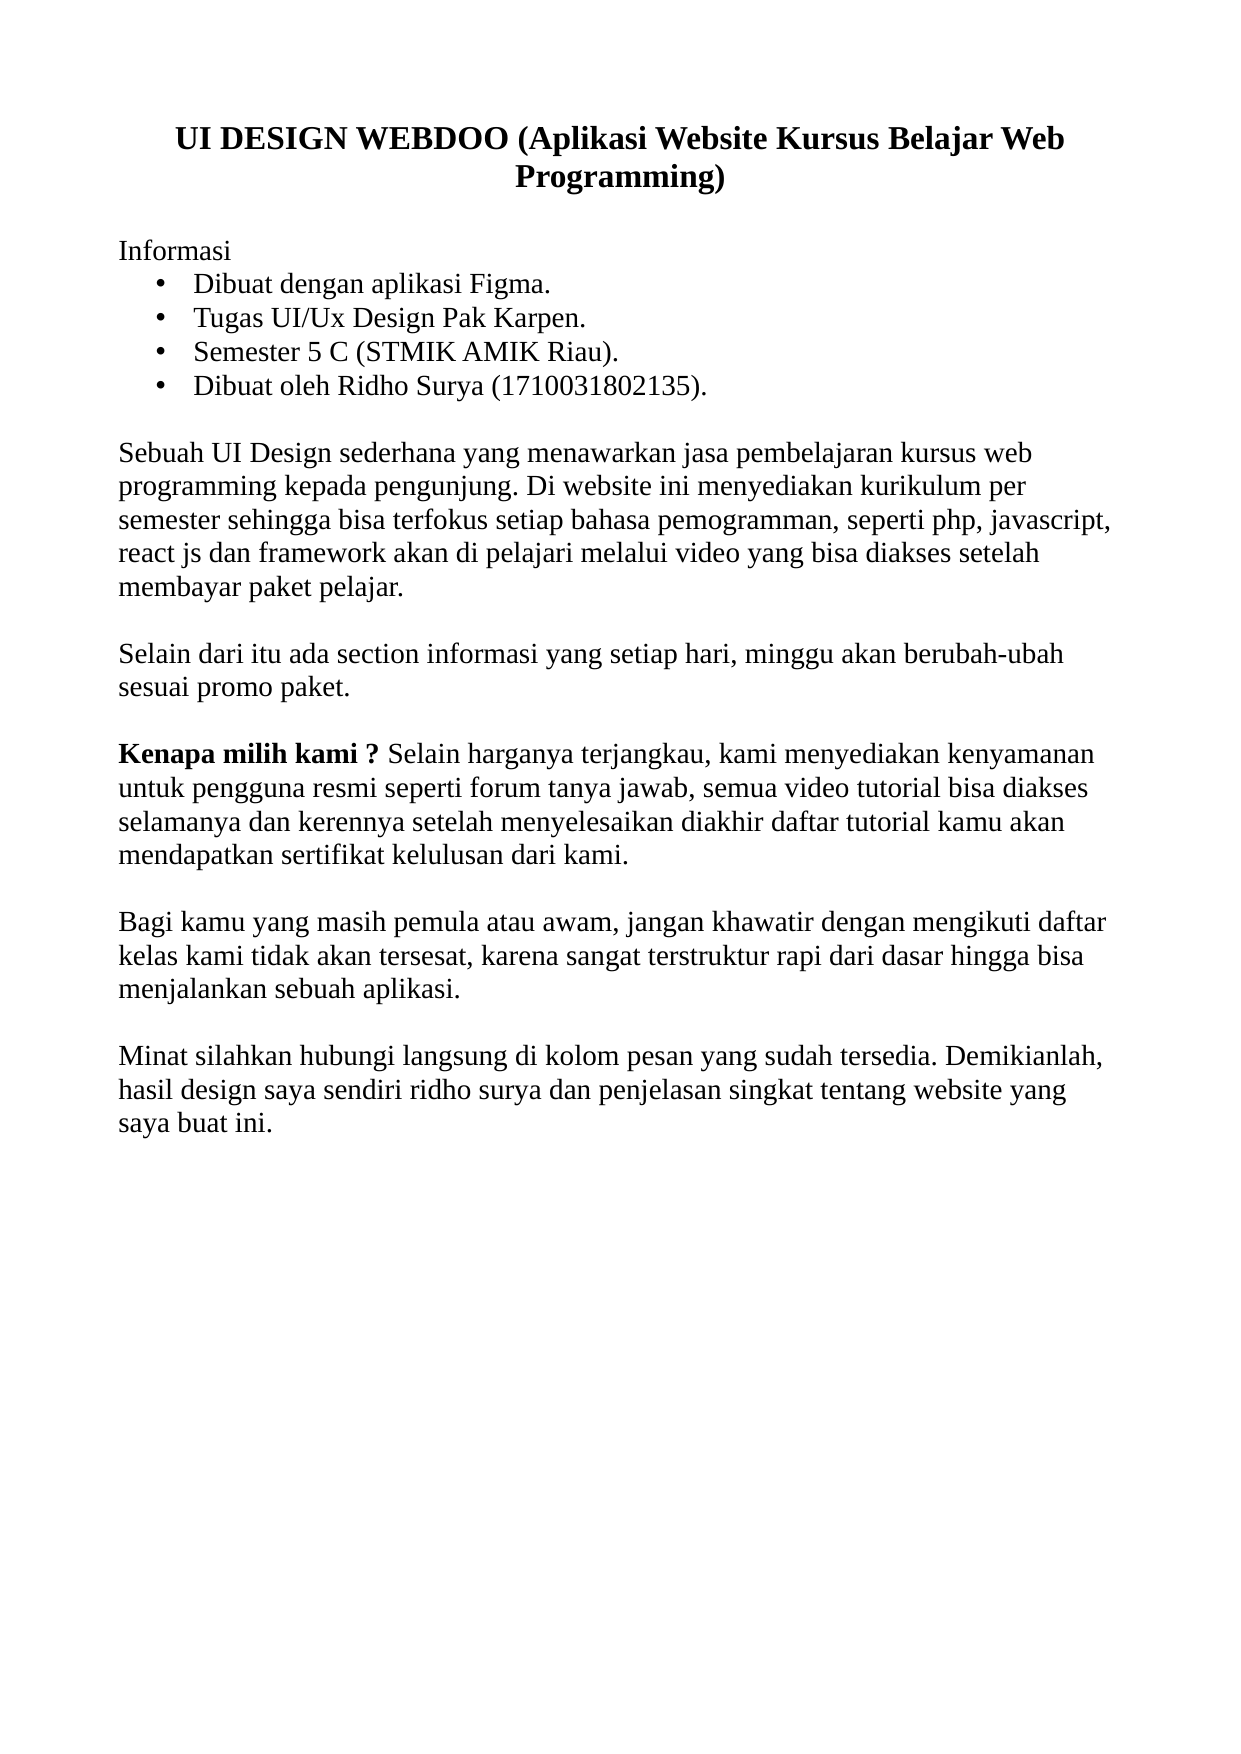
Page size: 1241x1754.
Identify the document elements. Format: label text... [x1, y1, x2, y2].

list Dibuat dengan aplikasi Figma. [156, 267, 1122, 300]
text UI DESIGN WEBDOO (Aplikasi Website Kursus Belajar Web Programming) [118, 118, 1122, 195]
text Kenapa milih kami ? Selain harganya terjangkau, kami menyediakan kenyamanan untuk pengguna resmi seperti forum tanya jawab, semua video tutorial bisa diakses selamanya dan kerennya setelah menyelesaikan diakhir daftar tutorial kamu akan mendapatkan sertifikat kelulusan dari kami. [118, 737, 1122, 871]
text Selain dari itu ada section informasi yang setiap hari, minggu akan berubah-ubah sesuai promo paket. [118, 636, 1122, 703]
text Minat silahkan hubungi langsung di kolom pesan yang sudah tersedia. Demikianlah, hasil design saya sendiri ridho surya dan penjelasan singkat tentang website yang saya buat ini. [118, 1038, 1122, 1139]
list Dibuat oleh Ridho Surya (1710031802135). [156, 368, 1122, 401]
text Bagi kamu yang masih pemula atau awam, jangan khawatir dengan mengikuti daftar kelas kami tidak akan tersesat, karena sangat terstruktur rapi dari dasar hingga bisa menjalankan sebuah aplikasi. [118, 904, 1122, 1005]
list Semester 5 C (STMIK AMIK Riau). [156, 334, 1122, 368]
text Sebuah UI Design sederhana yang menawarkan jasa pembelajaran kursus web programming kepada pengunjung. Di website ini menyediakan kurikulum per semester sehingga bisa terfokus setiap bahasa pemogramman, seperti php, javascript, react js dan framework akan di pelajari melalui video yang bisa diakses setelah membayar paket pelajar. [118, 435, 1122, 602]
list Tugas UI/Ux Design Pak Karpen. [156, 300, 1122, 334]
text Informasi [118, 233, 1122, 267]
